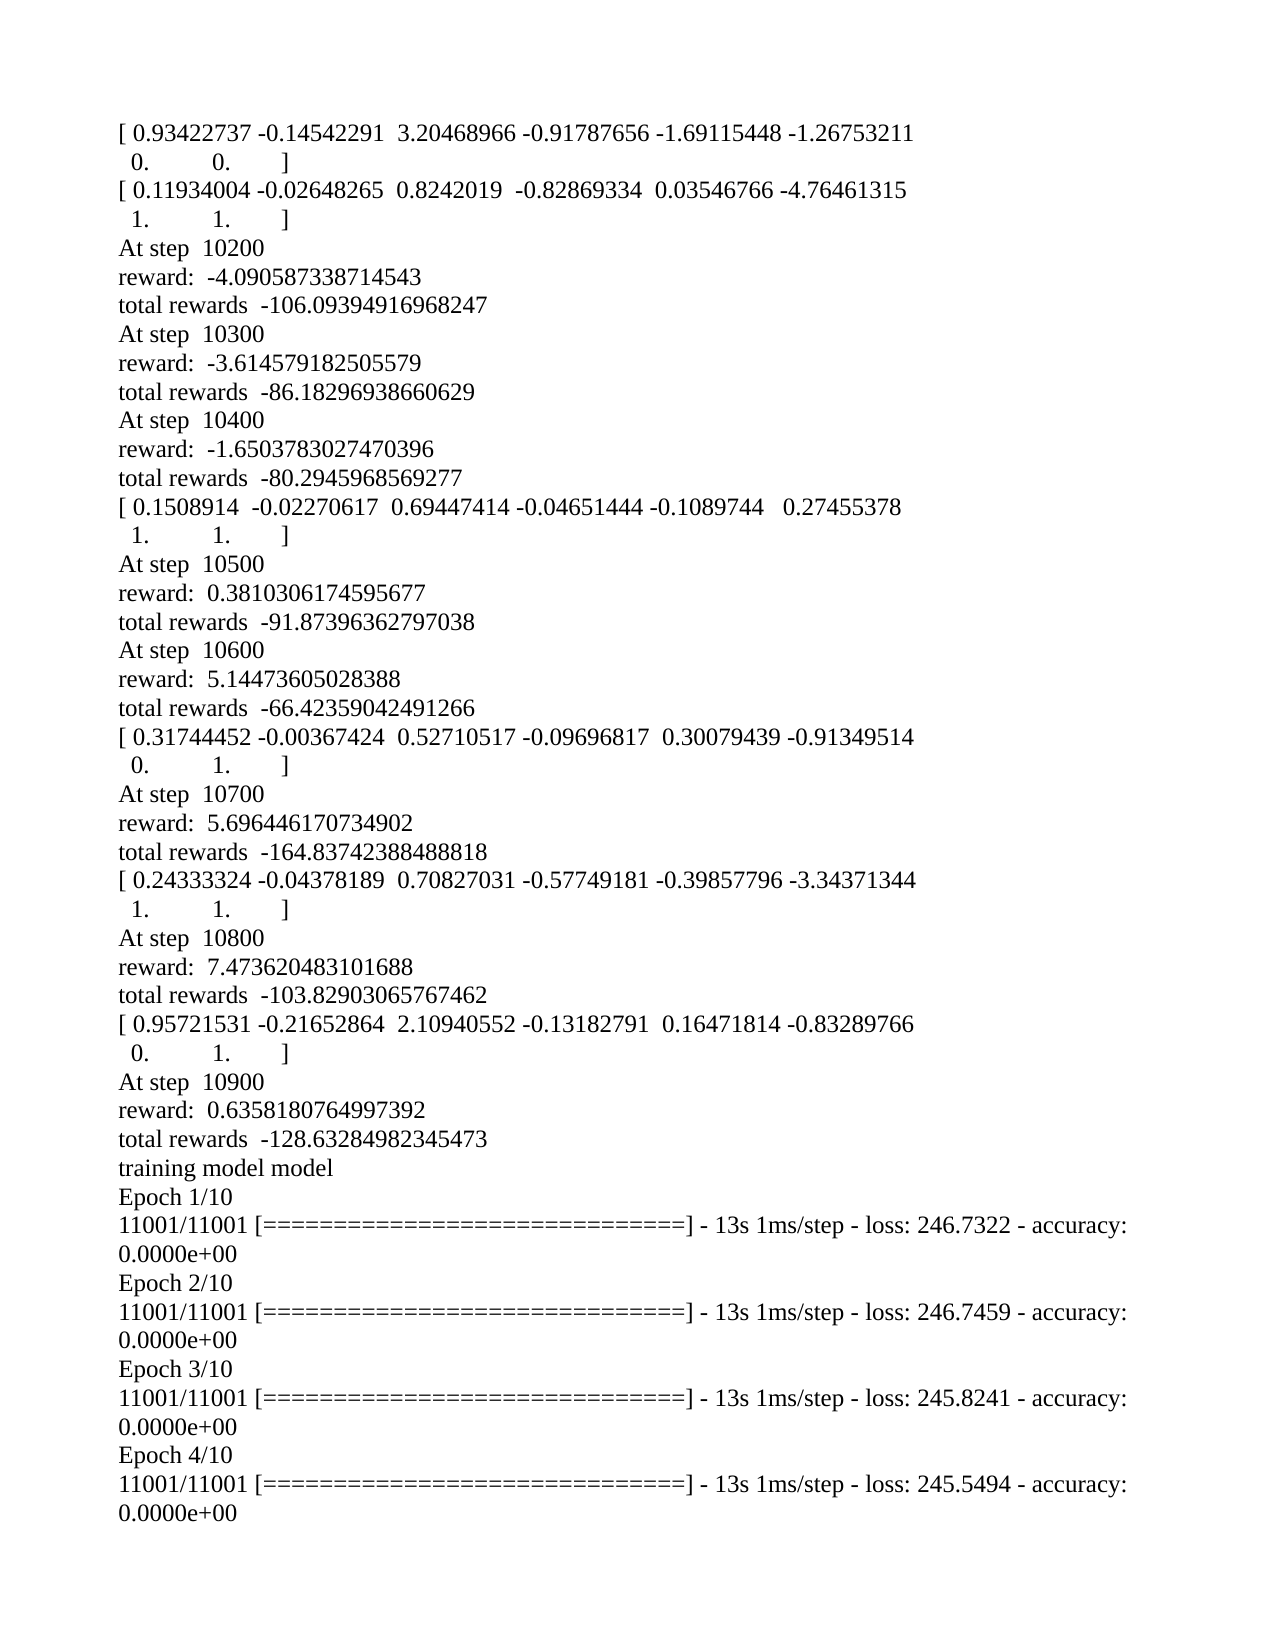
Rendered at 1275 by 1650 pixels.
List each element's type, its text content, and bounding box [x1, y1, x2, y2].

text total rewards -106.09394916968247 [118, 291, 1157, 319]
text At step 10300 [118, 319, 1157, 348]
text At step 10200 [118, 233, 1157, 262]
text 11001/11001 [==============================] - 13s 1ms/step - loss: 245.5494 - accuracy: 0.0000e+00 [118, 1469, 1157, 1527]
text 0. 1. ] [118, 1038, 1157, 1067]
text reward: 0.6358180764997392 [118, 1096, 1157, 1124]
text total rewards -128.63284982345473 [118, 1124, 1157, 1153]
text total rewards -66.42359042491266 [118, 693, 1157, 722]
text reward: -4.090587338714543 [118, 262, 1157, 291]
text reward: 7.473620483101688 [118, 952, 1157, 981]
text 0. 1. ] [118, 751, 1157, 779]
text reward: 5.14473605028388 [118, 664, 1157, 693]
text [ 0.11934004 -0.02648265 0.8242019 -0.82869334 0.03546766 -4.76461315 [118, 176, 1157, 204]
text [ 0.31744452 -0.00367424 0.52710517 -0.09696817 0.30079439 -0.91349514 [118, 722, 1157, 751]
text 1. 1. ] [118, 894, 1157, 923]
text total rewards -103.82903065767462 [118, 981, 1157, 1009]
text reward: -1.6503783027470396 [118, 434, 1157, 463]
text training model model [118, 1153, 1157, 1182]
text total rewards -91.87396362797038 [118, 607, 1157, 636]
text 0. 0. ] [118, 147, 1157, 176]
text Epoch 4/10 [118, 1441, 1157, 1469]
text 11001/11001 [==============================] - 13s 1ms/step - loss: 245.8241 - accuracy: 0.0000e+00 [118, 1383, 1157, 1441]
text Epoch 1/10 [118, 1182, 1157, 1211]
text At step 10500 [118, 549, 1157, 578]
text total rewards -86.18296938660629 [118, 377, 1157, 406]
text reward: -3.614579182505579 [118, 348, 1157, 377]
text 11001/11001 [==============================] - 13s 1ms/step - loss: 246.7459 - accuracy: 0.0000e+00 [118, 1297, 1157, 1354]
text 1. 1. ] [118, 521, 1157, 549]
text At step 10400 [118, 406, 1157, 434]
text [ 0.95721531 -0.21652864 2.10940552 -0.13182791 0.16471814 -0.83289766 [118, 1009, 1157, 1038]
text [ 0.1508914 -0.02270617 0.69447414 -0.04651444 -0.1089744 0.27455378 [118, 492, 1157, 521]
text At step 10700 [118, 779, 1157, 808]
text Epoch 2/10 [118, 1268, 1157, 1297]
text 1. 1. ] [118, 204, 1157, 233]
text total rewards -164.83742388488818 [118, 837, 1157, 866]
text At step 10900 [118, 1067, 1157, 1096]
text reward: 0.3810306174595677 [118, 578, 1157, 607]
text 11001/11001 [==============================] - 13s 1ms/step - loss: 246.7322 - accuracy: 0.0000e+00 [118, 1211, 1157, 1268]
text [ 0.24333324 -0.04378189 0.70827031 -0.57749181 -0.39857796 -3.34371344 [118, 866, 1157, 894]
text [ 0.93422737 -0.14542291 3.20468966 -0.91787656 -1.69115448 -1.26753211 [118, 118, 1157, 147]
text total rewards -80.2945968569277 [118, 463, 1157, 492]
text Epoch 3/10 [118, 1354, 1157, 1383]
text At step 10600 [118, 636, 1157, 664]
text reward: 5.696446170734902 [118, 808, 1157, 837]
text At step 10800 [118, 923, 1157, 952]
